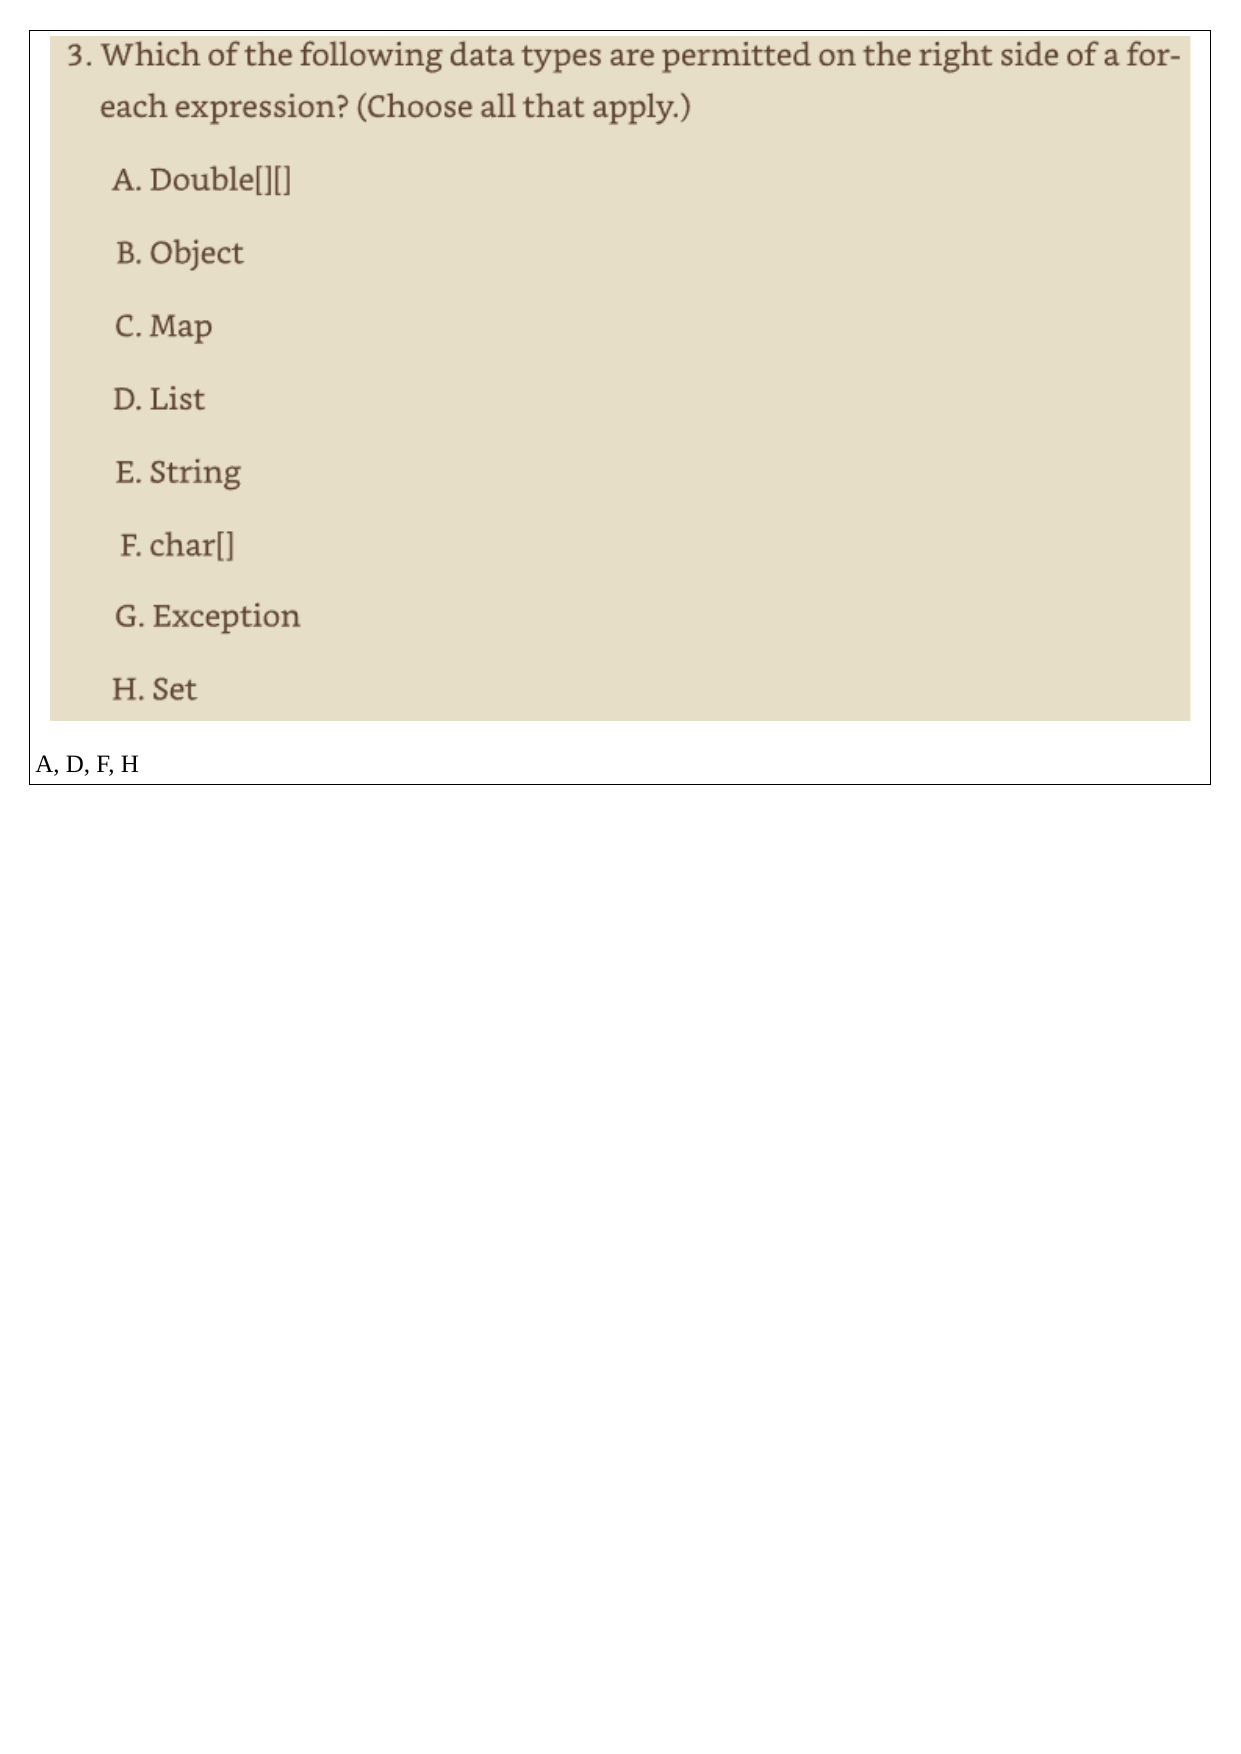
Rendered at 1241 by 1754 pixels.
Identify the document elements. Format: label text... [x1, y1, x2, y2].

table_cell A, D, F, H [30, 31, 1210, 784]
picture [50, 36, 1191, 721]
